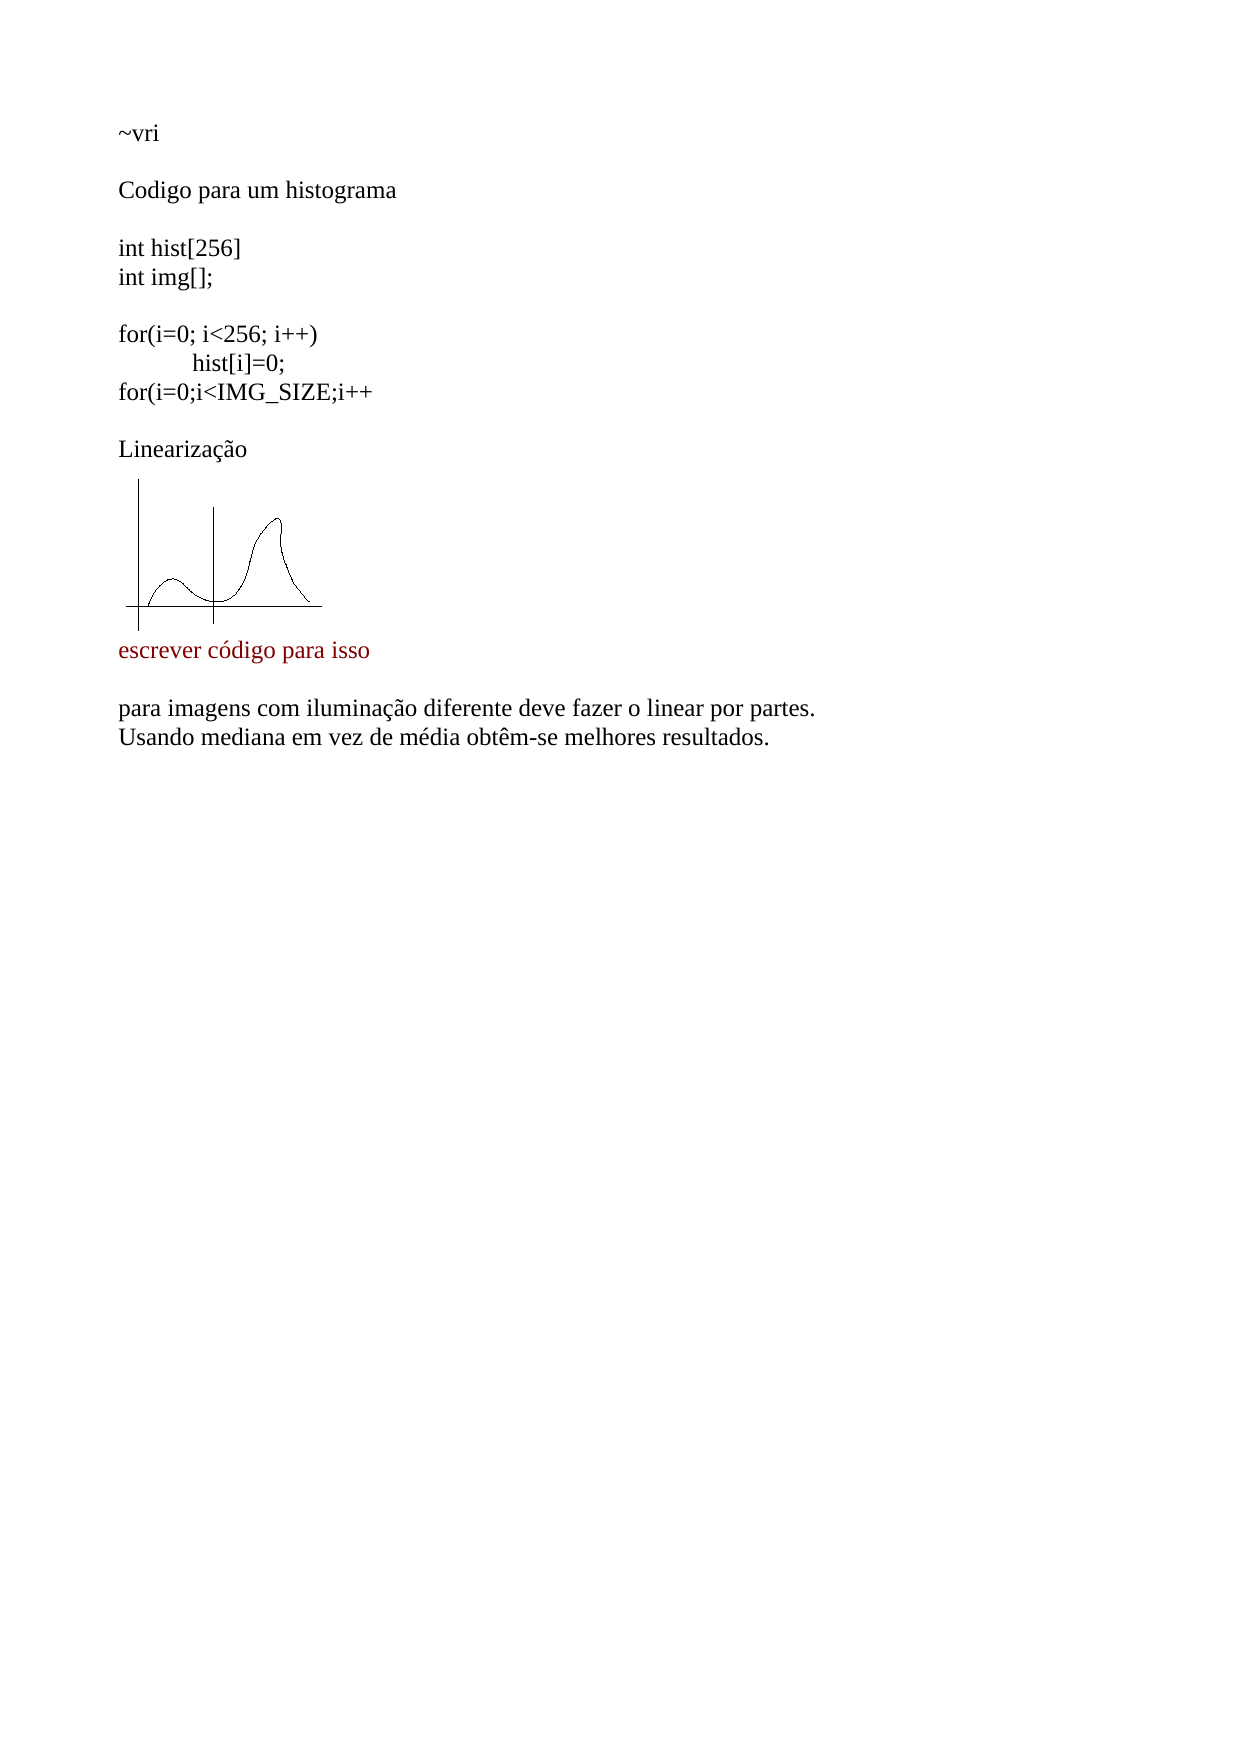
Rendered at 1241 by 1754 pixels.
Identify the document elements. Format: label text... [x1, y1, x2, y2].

text int img[]; [118, 262, 1122, 291]
text para imagens com iluminação diferente deve fazer o linear por partes. [118, 693, 1122, 722]
text for(i=0;i<IMG_SIZE;i++ [118, 377, 1122, 406]
text Codigo para um histograma [118, 176, 1122, 204]
text for(i=0; i<256; i++) [118, 319, 1122, 348]
text escrever código para isso [118, 636, 1122, 664]
text hist[i]=0; [118, 348, 1122, 377]
text ~vri [118, 118, 1122, 147]
text Linearização [118, 434, 1122, 463]
text Usando mediana em vez de média obtêm-se melhores resultados. [118, 722, 1122, 751]
text int hist[256] [118, 233, 1122, 262]
